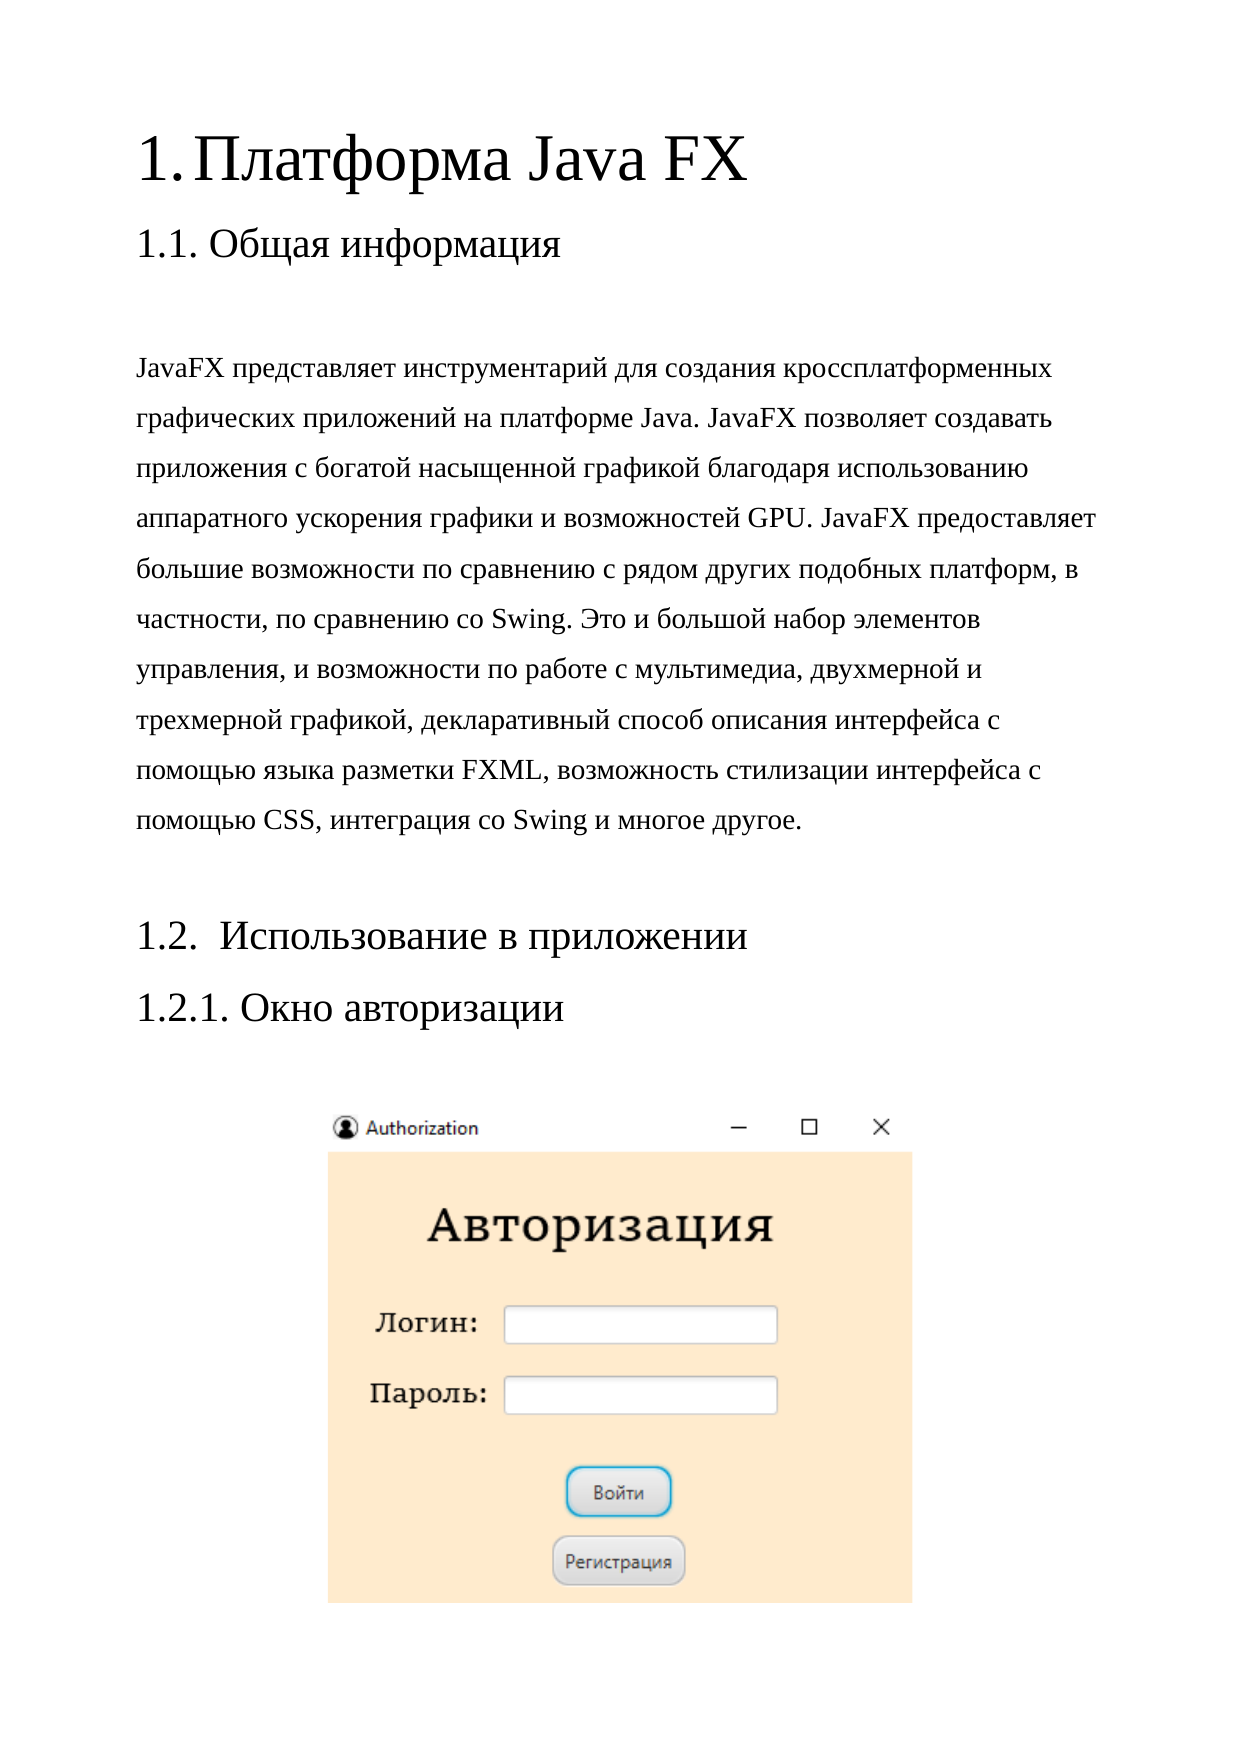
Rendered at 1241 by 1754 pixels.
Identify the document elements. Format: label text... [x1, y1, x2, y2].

list Платформа Java FX 1.1. Общая информация [136, 118, 1113, 267]
list JavaFX представляет инструментарий для создания кроссплатформенных графических приложений на платформе Java. JavaFX позволяет создавать приложения с богатой насыщенной графикой благодаря использованию аппаратного ускорения графики и возможностей GPU. JavaFX предоставляет большие возможности по сравнению с рядом других подобных платформ, в частности, по сравнению со Swing. Это и большой набор элементов управления, и возможности по работе с мультимедиа, двухмерной и трехмерной графикой, декларативный способ описания интерфейса с помощью языка разметки FXML, возможность стилизации интерфейса с помощью CSS, интеграция со Swing и многое другое. 1.2. Использование в приложении 1.2.1. Окно авторизации [136, 350, 1113, 1030]
picture [327, 1113, 913, 1603]
